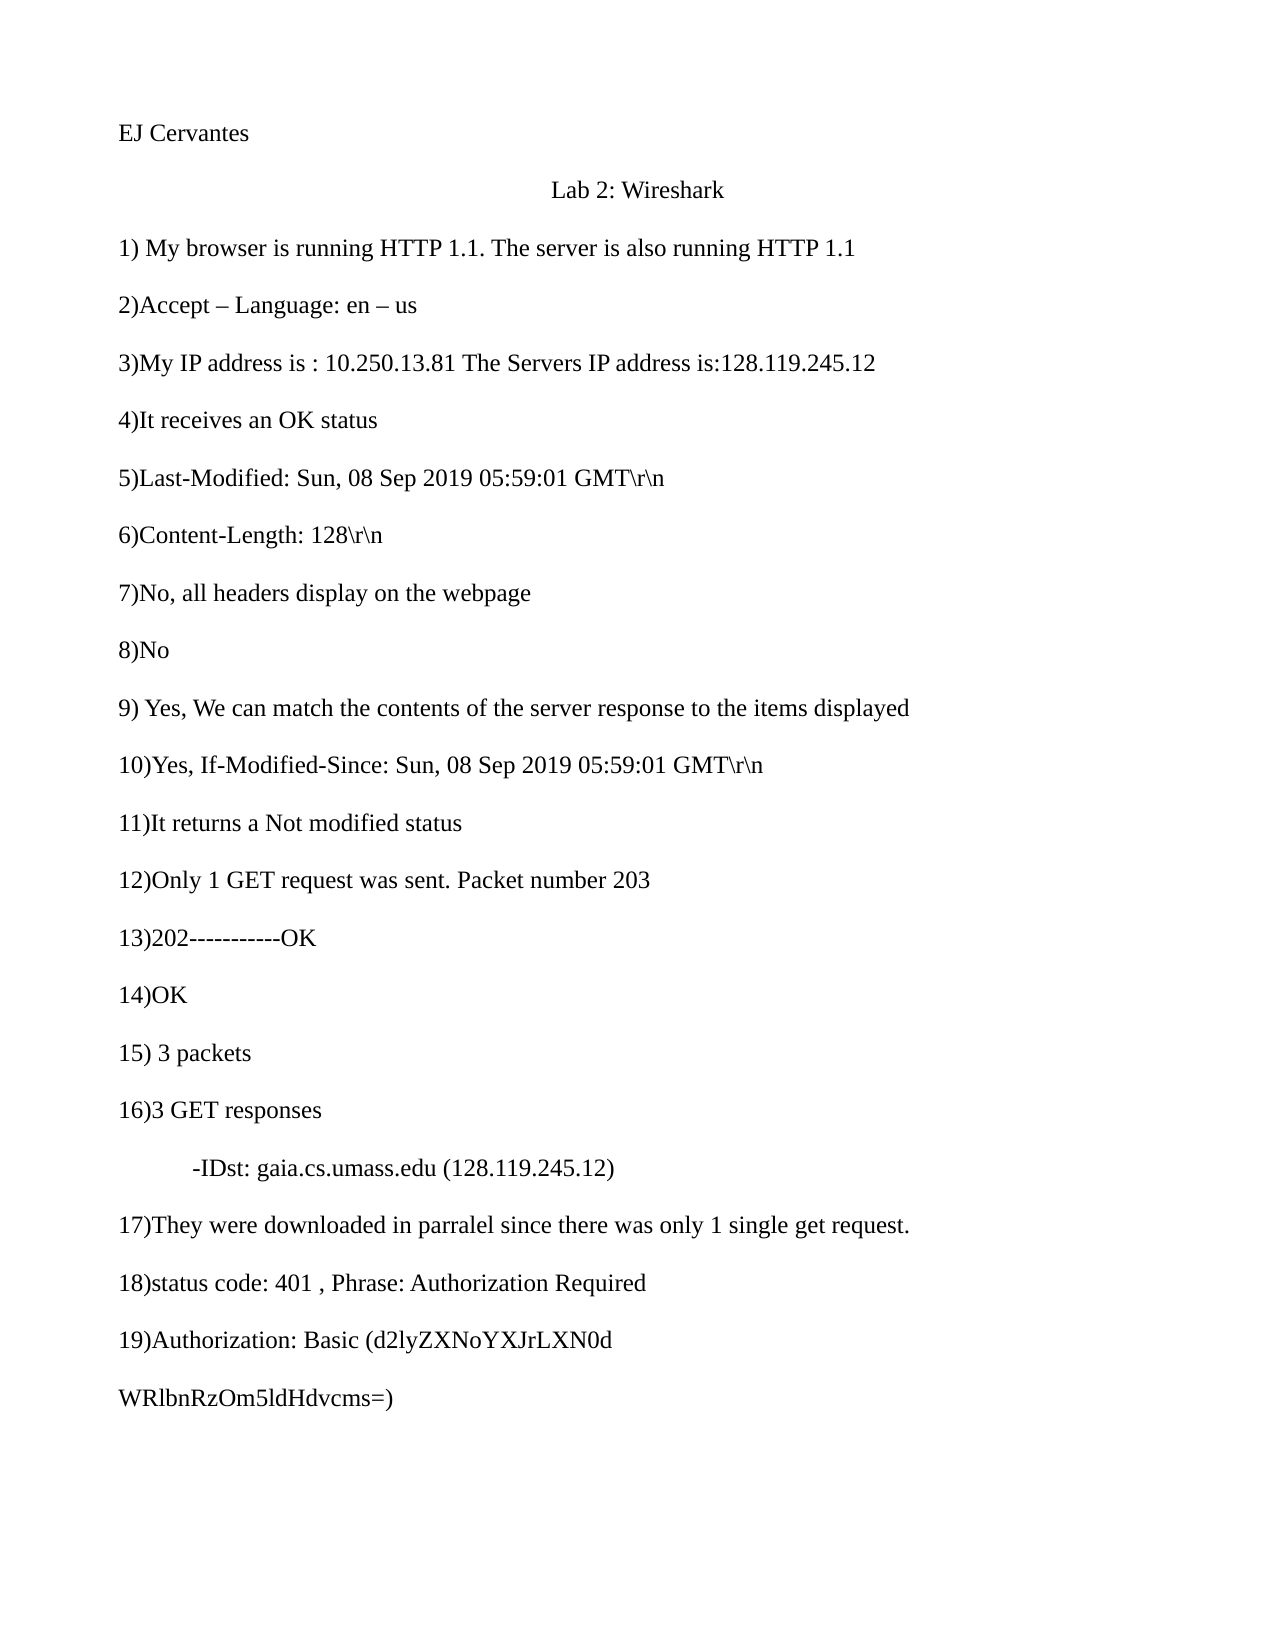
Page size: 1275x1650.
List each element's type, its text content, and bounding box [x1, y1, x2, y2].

text 7)No, all headers display on the webpage [118, 578, 1157, 607]
text 11)It returns a Not modified status [118, 808, 1157, 837]
text WRlbnRzOm5ldHdvcms=) [118, 1383, 1157, 1412]
text 14)OK [118, 981, 1157, 1009]
text 10)Yes, If-Modified-Since: Sun, 08 Sep 2019 05:59:01 GMT\r\n [118, 751, 1157, 779]
text 16)3 GET responses [118, 1096, 1157, 1124]
text EJ Cervantes [118, 118, 1157, 147]
text 1) My browser is running HTTP 1.1. The server is also running HTTP 1.1 [118, 233, 1157, 262]
text -IDst: gaia.cs.umass.edu (128.119.245.12) [118, 1153, 1157, 1182]
text 6)Content-Length: 128\r\n [118, 521, 1157, 549]
text 4)It receives an OK status [118, 406, 1157, 434]
text 3)My IP address is : 10.250.13.81 The Servers IP address is:128.119.245.12 [118, 348, 1157, 377]
text 18)status code: 401 , Phrase: Authorization Required [118, 1268, 1157, 1297]
text 15) 3 packets [118, 1038, 1157, 1067]
text 19)Authorization: Basic (d2lyZXNoYXJrLXN0d [118, 1326, 1157, 1354]
text Lab 2: Wireshark [118, 176, 1157, 204]
text 8)No [118, 636, 1157, 664]
text 2)Accept – Language: en – us [118, 291, 1157, 319]
text 5)Last-Modified: Sun, 08 Sep 2019 05:59:01 GMT\r\n [118, 463, 1157, 492]
text 12)Only 1 GET request was sent. Packet number 203 [118, 866, 1157, 894]
text 9) Yes, We can match the contents of the server response to the items displayed [118, 693, 1157, 722]
text 17)They were downloaded in parralel since there was only 1 single get request. [118, 1211, 1157, 1239]
text 13)202-----------OK [118, 923, 1157, 952]
